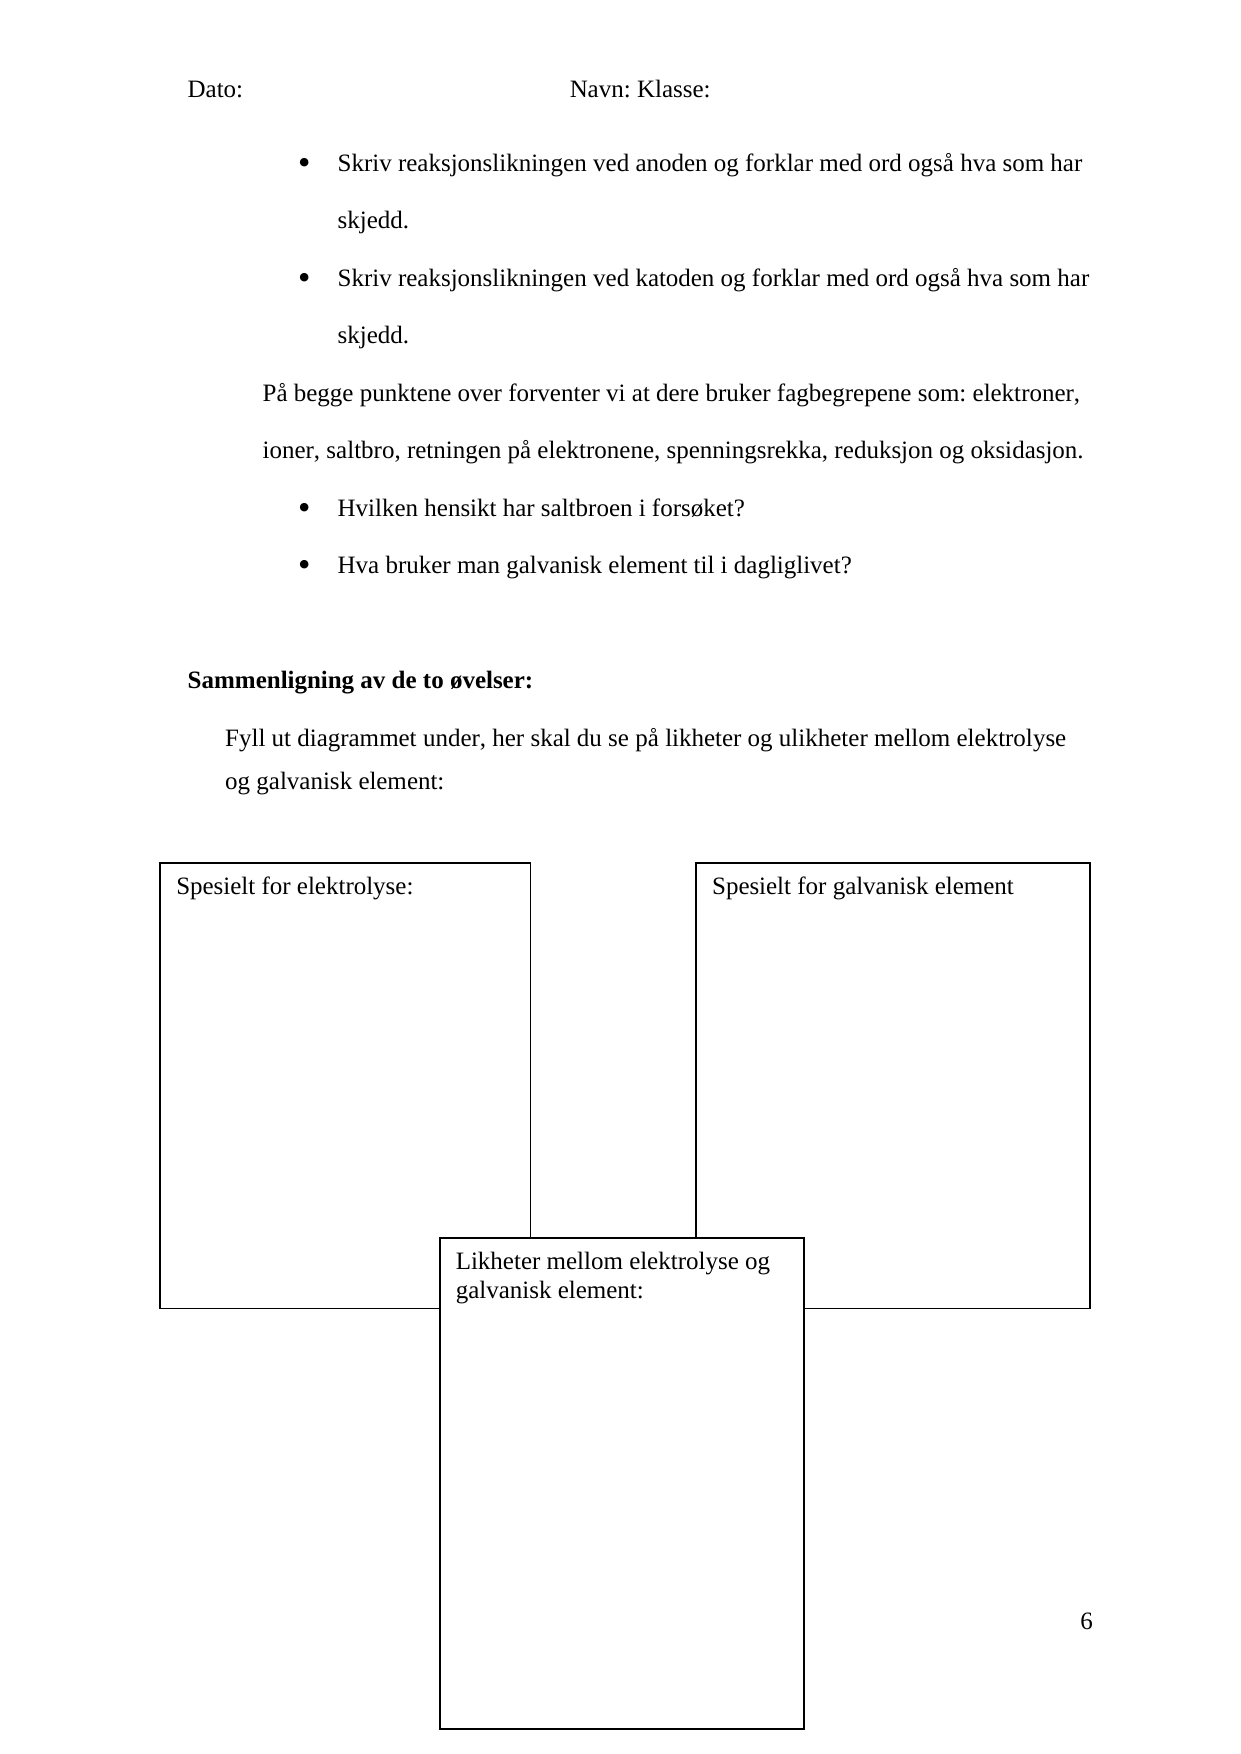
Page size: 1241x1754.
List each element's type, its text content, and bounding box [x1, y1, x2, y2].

text Spesielt for galvanisk element [712, 871, 1074, 900]
text Likheter mellom elektrolyse og galvanisk element: [456, 1246, 788, 1304]
text Spesielt for elektrolyse: [176, 871, 515, 900]
list Skriv reaksjonslikningen ved katoden og forklar med ord også hva som har skjedd. [300, 263, 1093, 349]
list Hvilken hensikt har saltbroen i forsøket? [300, 493, 1093, 521]
text Sammenligning av de to øvelser: [187, 665, 1093, 694]
text Fyll ut diagrammet under, her skal du se på likheter og ulikheter mellom elektrolyse og galvanisk element: [225, 723, 1093, 794]
list Hva bruker man galvanisk element til i dagliglivet? [300, 550, 1093, 579]
list Skriv reaksjonslikningen ved anoden og forklar med ord også hva som har skjedd. [300, 148, 1093, 234]
list På begge punktene over forventer vi at dere bruker fagbegrepene som: elektroner, ioner, saltbro, retningen på elektronene, spenningsrekka, reduksjon og oksidasjon. [262, 378, 1093, 464]
